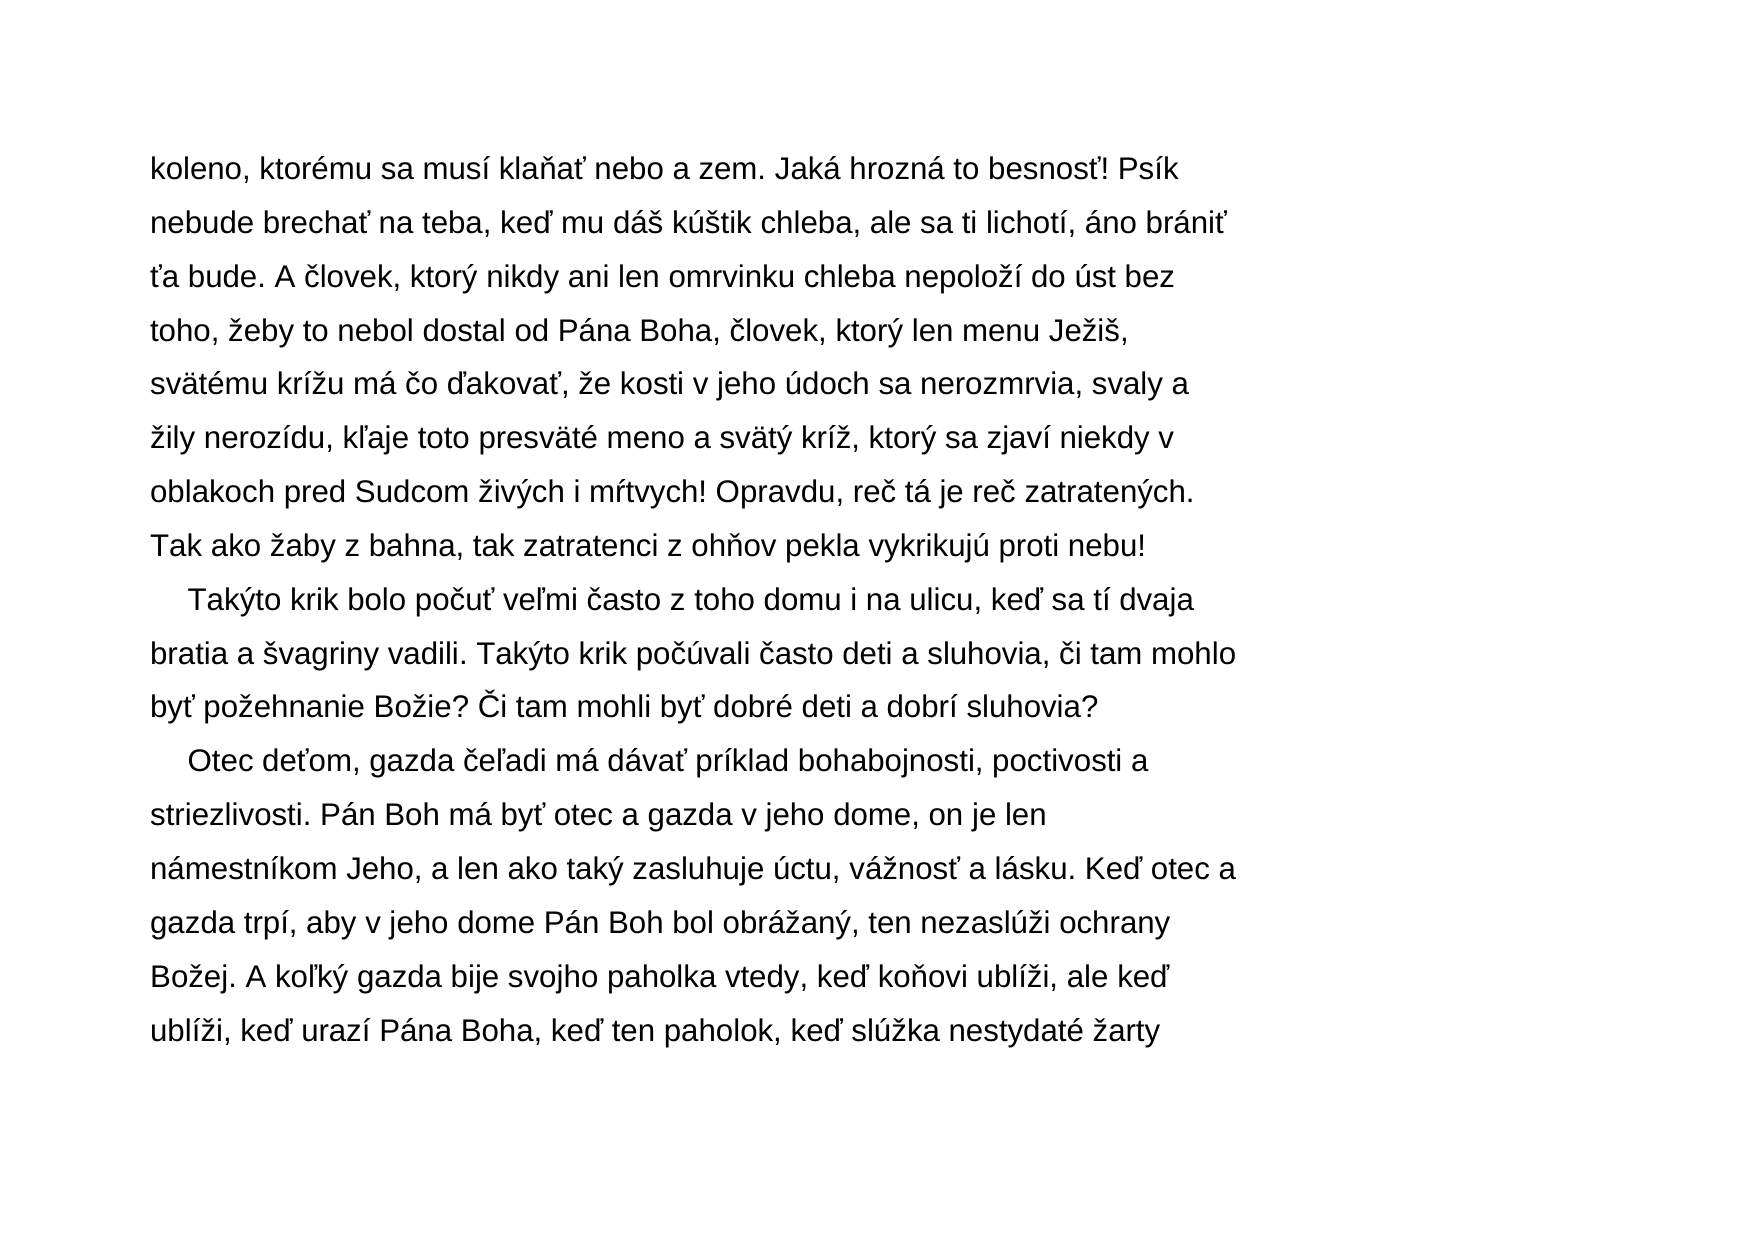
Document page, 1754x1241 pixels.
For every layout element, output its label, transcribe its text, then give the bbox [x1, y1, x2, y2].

text Takýto krik bolo počuť veľmi často z toho domu i na ulicu, keď sa tí dvaja bratia a švagriny vadili. Takýto krik počúvali často deti a sluhovia, či tam mohlo byť požehnanie Božie? Či tam mohli byť dobré deti a dobrí sluhovia? [150, 581, 1243, 724]
text Otec deťom, gazda čeľadi má dávať príklad bohabojnosti, poctivosti a striezlivosti. Pán Boh má byť otec a gazda v jeho dome, on je len námestníkom Jeho, a len ako taký zasluhuje úctu, vážnosť a lásku. Keď otec a gazda trpí, aby v jeho dome Pán Boh bol obrážaný, ten nezaslúži ochrany Božej. A koľký gazda bije svojho paholka vtedy, keď koňovi ublíži, ale keď ublíži, keď urazí Pána Boha, keď ten paholok, keď slúžka nestydaté žarty [150, 742, 1243, 1048]
text koleno, ktorému sa musí kla­ňať nebo a zem. Jaká hrozná to besnosť! Psík nebude brechať na teba, keď mu dáš kúštik chleba, ale sa ti lichotí, áno brániť ťa bude. A človek, ktorý nikdy ani len omrvinku chleba nepoloží do úst bez toho, žeby to nebol dostal od Pána Boha, človek, ktorý len menu Ježiš, svätému krížu má čo ďakovať, že kosti v jeho údoch sa nerozmrvia, svaly a žily nerozídu, kľaje toto presväté meno a svätý kríž, ktorý sa zjaví niekdy v oblakoch pred Sudcom živých i mŕtvych! Opravdu, reč tá je reč zatratených. Tak ako žaby z bahna, tak zatratenci z ohňov pekla vykrikujú proti nebu! [150, 150, 1243, 563]
